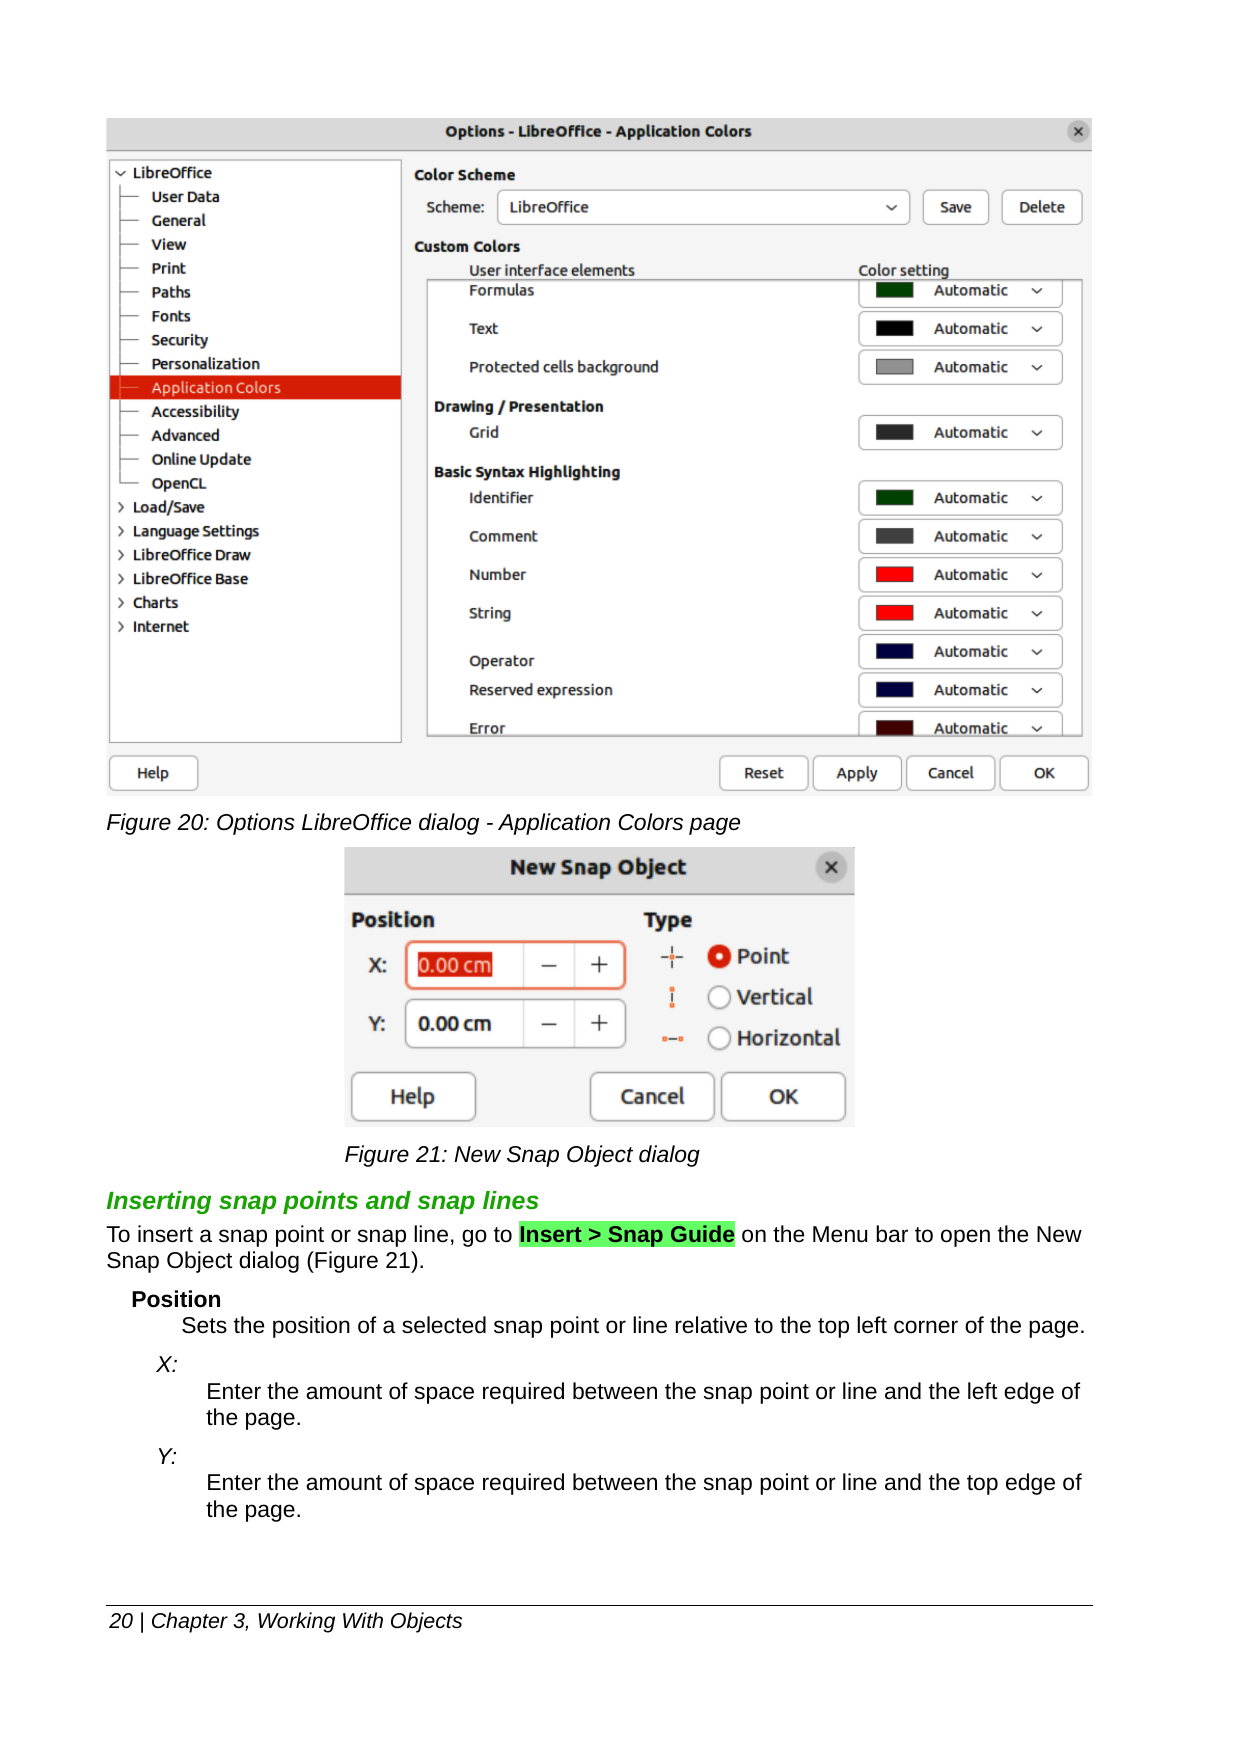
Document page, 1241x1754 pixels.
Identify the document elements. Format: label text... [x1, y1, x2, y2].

text Figure 21: New Snap Object dialog [344, 1141, 854, 1167]
text X: [156, 1351, 1093, 1378]
text Figure 20: Options LibreOffice dialog - Application Colors page [106, 809, 1093, 835]
picture [344, 847, 855, 1129]
list To insert a snap point or snap line, go to Insert > Snap Guide on the Menu bar to open the New Snap Object dialog (Figure 21). [106, 1221, 1093, 1273]
text Position [131, 1286, 1093, 1312]
text Enter the amount of space required between the snap point or line and the left edge of the page. [206, 1378, 1093, 1430]
text Sets the position of a selected snap point or line relative to the top left corner of the page. [181, 1312, 1093, 1339]
subtitle Inserting snap points and snap lines [106, 1186, 1093, 1214]
picture [106, 118, 1093, 797]
text Y: [156, 1443, 1093, 1469]
text Enter the amount of space required between the snap point or line and the top edge of the page. [206, 1469, 1093, 1522]
